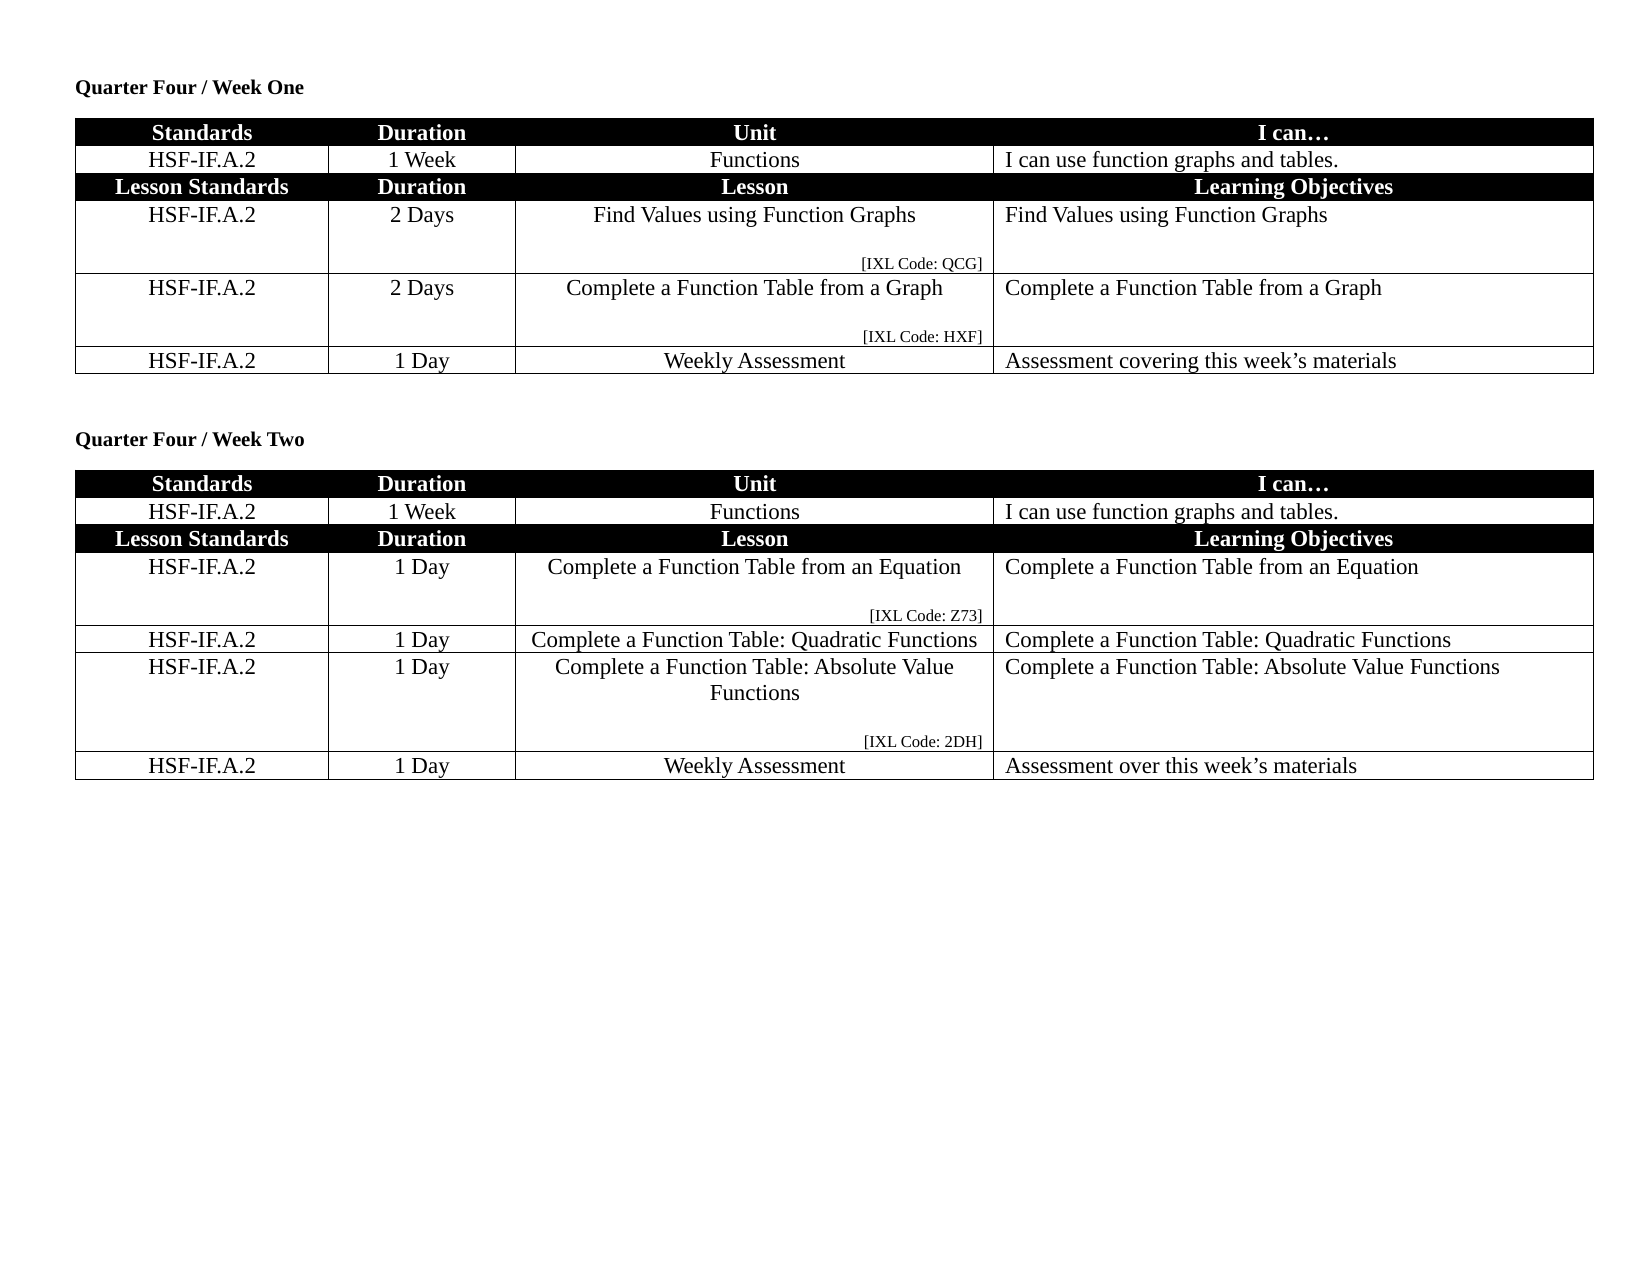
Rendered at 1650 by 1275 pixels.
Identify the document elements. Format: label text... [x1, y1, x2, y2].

table_cell Assessment covering this week’s materials [994, 347, 1593, 373]
table_cell HSF-IF.A.2 [76, 553, 328, 624]
table_cell Functions [516, 146, 993, 172]
table_cell Assessment over this week’s materials [994, 752, 1593, 779]
table_cell Learning Objectives [994, 525, 1593, 552]
table_cell I can use function graphs and tables. [994, 146, 1593, 172]
table_header Duration [329, 471, 515, 497]
table_header I can… [994, 119, 1593, 145]
table_cell Lesson [516, 525, 993, 552]
table_cell 1 Week [329, 146, 515, 172]
text Quarter Four / Week One [75, 75, 1575, 99]
table_header Unit [516, 471, 993, 497]
table_cell Complete a Function Table from a Graph [994, 274, 1593, 346]
table_cell Functions [516, 498, 993, 524]
table_header Standards [76, 119, 328, 145]
table_header I can… [994, 471, 1593, 497]
table_cell 1 Day [329, 626, 515, 652]
table_cell HSF-IF.A.2 [76, 146, 328, 172]
table_cell Complete a Function Table from a Graph [IXL Code: HXF] [516, 274, 993, 346]
table_header Unit [516, 119, 993, 145]
table_cell Lesson [516, 174, 993, 200]
table_cell Find Values using Function Graphs [994, 201, 1593, 273]
table_cell HSF-IF.A.2 [76, 752, 328, 779]
table_cell I can use function graphs and tables. [994, 498, 1593, 524]
table_cell Complete a Function Table: Absolute Value Functions [994, 653, 1593, 751]
table_cell Complete a Function Table from an Equation [IXL Code: Z73] [516, 553, 993, 624]
table_cell 2 Days [329, 201, 515, 273]
table_cell HSF-IF.A.2 [76, 347, 328, 373]
table_header Duration [329, 119, 515, 145]
table_cell HSF-IF.A.2 [76, 201, 328, 273]
table_cell 1 Week [329, 498, 515, 524]
table_cell 1 Day [329, 653, 515, 751]
table_cell Learning Objectives [994, 174, 1593, 200]
table_cell Complete a Function Table: Quadratic Functions [994, 626, 1593, 652]
table_cell 2 Days [329, 274, 515, 346]
table_cell HSF-IF.A.2 [76, 626, 328, 652]
table_cell 1 Day [329, 347, 515, 373]
table_header Standards [76, 471, 328, 497]
table_cell Duration [329, 525, 515, 552]
table_cell 1 Day [329, 752, 515, 779]
table_cell HSF-IF.A.2 [76, 274, 328, 346]
table_cell Lesson Standards [76, 525, 328, 552]
table_cell HSF-IF.A.2 [76, 498, 328, 524]
table_cell Duration [329, 174, 515, 200]
table_cell 1 Day [329, 553, 515, 624]
table_cell Find Values using Function Graphs [IXL Code: QCG] [516, 201, 993, 273]
table_cell Weekly Assessment [516, 347, 993, 373]
table_cell Complete a Function Table from an Equation [994, 553, 1593, 624]
table_cell Complete a Function Table: Absolute Value Functions [IXL Code: 2DH] [516, 653, 993, 751]
table_cell Complete a Function Table: Quadratic Functions [516, 626, 993, 652]
table_cell HSF-IF.A.2 [76, 653, 328, 751]
text Quarter Four / Week Two [75, 427, 1575, 451]
table_cell Weekly Assessment [516, 752, 993, 779]
table_cell Lesson Standards [76, 174, 328, 200]
